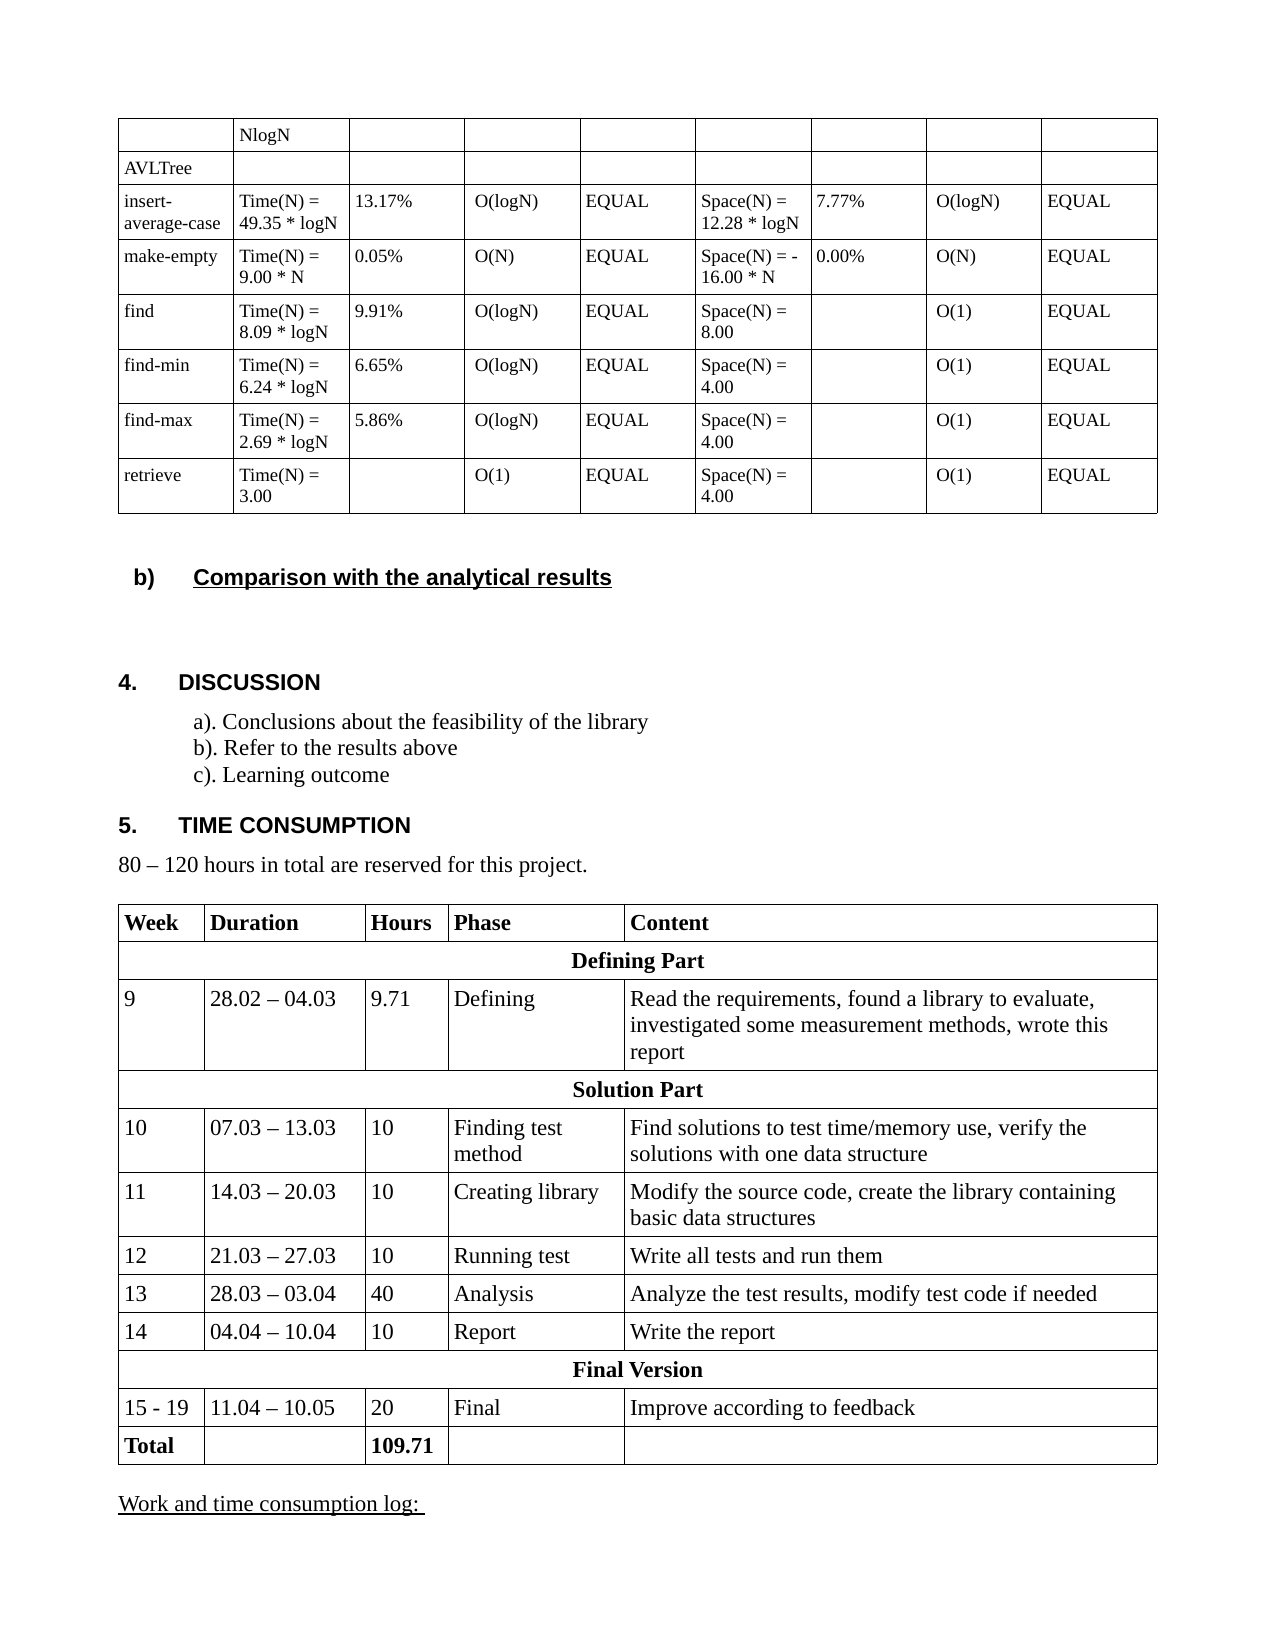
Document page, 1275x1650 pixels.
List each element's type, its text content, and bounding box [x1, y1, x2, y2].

table_header Content [625, 905, 1157, 941]
table_cell Improve according to feedback [625, 1389, 1157, 1426]
table_cell Analysis [449, 1275, 624, 1312]
table_cell EQUAL [581, 185, 695, 239]
table_cell EQUAL [581, 350, 695, 403]
table_cell O(1) [927, 404, 1041, 458]
table_cell 6.65% [350, 350, 464, 403]
table_cell Final Version [119, 1351, 1157, 1388]
table_cell 9.91% [350, 295, 464, 348]
table_cell EQUAL [1042, 459, 1157, 512]
table_cell Final [449, 1389, 624, 1426]
table_cell EQUAL [581, 295, 695, 348]
text 80 – 120 hours in total are reserved for this project. [118, 851, 1157, 877]
table_cell Running test [449, 1237, 624, 1274]
table_cell [812, 119, 926, 151]
table_cell 10 [366, 1237, 448, 1274]
table_cell retrieve [119, 459, 233, 512]
table_cell Space(N) = -16.00 * N [696, 240, 811, 294]
table_cell [449, 1427, 624, 1464]
table_cell Defining [449, 980, 624, 1070]
table_cell Total [119, 1427, 204, 1464]
table_cell EQUAL [1042, 404, 1157, 458]
table_cell 5.86% [350, 404, 464, 458]
table_cell Time(N) = 2.69 * logN [234, 404, 349, 458]
table_cell Creating library [449, 1173, 624, 1236]
table_cell 28.02 – 04.03 [205, 980, 365, 1070]
table_cell 14 [119, 1313, 204, 1350]
table_cell 11 [119, 1173, 204, 1236]
table_cell [350, 119, 464, 151]
table_header Duration [205, 905, 365, 941]
table_cell EQUAL [1042, 185, 1157, 239]
table_cell Finding test method [449, 1109, 624, 1172]
table_cell 14.03 – 20.03 [205, 1173, 365, 1236]
table_cell O(logN) [927, 185, 1041, 239]
table_cell 0.05% [350, 240, 464, 294]
table_cell [696, 152, 811, 184]
subtitle Time consumption [118, 812, 1157, 838]
table_cell [812, 295, 926, 348]
table_cell 40 [366, 1275, 448, 1312]
table_cell [812, 152, 926, 184]
table_cell [927, 119, 1041, 151]
list c). Learning outcome [156, 761, 1157, 787]
table_cell Time(N) = 3.00 [234, 459, 349, 512]
table_cell 13.17% [350, 185, 464, 239]
table_cell Space(N) = 8.00 [696, 295, 811, 348]
table_cell Report [449, 1313, 624, 1350]
table_cell [465, 152, 580, 184]
list a). Conclusions about the feasibility of the library [156, 708, 1157, 734]
table_cell 20 [366, 1389, 448, 1426]
table_cell EQUAL [581, 459, 695, 512]
table_cell [812, 459, 926, 512]
table_cell Space(N) = 12.28 * logN [696, 185, 811, 239]
table_cell Write the report [625, 1313, 1157, 1350]
table_cell 9.71 [366, 980, 448, 1070]
table_cell 109.71 [366, 1427, 448, 1464]
table_cell 7.77% [812, 185, 926, 239]
table_cell Time(N) = 49.35 * logN [234, 185, 349, 239]
table_cell [581, 119, 695, 151]
table_cell insert-average-case [119, 185, 233, 239]
table_cell 21.03 – 27.03 [205, 1237, 365, 1274]
table_cell [350, 152, 464, 184]
table_cell [234, 152, 349, 184]
table_cell [1042, 152, 1157, 184]
table_cell 07.03 – 13.03 [205, 1109, 365, 1172]
table_cell 10 [119, 1109, 204, 1172]
subtitle Comparison with the analytical results [118, 564, 1157, 590]
table_cell [350, 459, 464, 512]
table_cell [205, 1427, 365, 1464]
table_cell Time(N) = 6.24 * logN [234, 350, 349, 403]
table_cell EQUAL [1042, 240, 1157, 294]
table_cell [465, 119, 580, 151]
table_cell 9 [119, 980, 204, 1070]
table_cell O(logN) [465, 350, 580, 403]
table_cell EQUAL [581, 240, 695, 294]
table_cell NlogN [234, 119, 349, 151]
table_header Hours [366, 905, 448, 941]
table_cell [927, 152, 1041, 184]
table_cell Space(N) = 4.00 [696, 459, 811, 512]
table_cell O(N) [927, 240, 1041, 294]
table_cell 04.04 – 10.04 [205, 1313, 365, 1350]
table_cell EQUAL [581, 404, 695, 458]
table_cell make-empty [119, 240, 233, 294]
table_cell find [119, 295, 233, 348]
table_header Week [119, 905, 204, 941]
table_cell Defining Part [119, 942, 1157, 979]
table_cell 11.04 – 10.05 [205, 1389, 365, 1426]
table_cell O(logN) [465, 295, 580, 348]
table_cell O(N) [465, 240, 580, 294]
table_cell Write all tests and run them [625, 1237, 1157, 1274]
table_cell O(logN) [465, 185, 580, 239]
table_cell EQUAL [1042, 350, 1157, 403]
table_cell AVLTree [119, 152, 233, 184]
table_cell O(1) [927, 295, 1041, 348]
table_cell find-max [119, 404, 233, 458]
table_cell Read the requirements, found a library to evaluate, investigated some measurement methods, wrote this report [625, 980, 1157, 1070]
table_cell O(1) [927, 350, 1041, 403]
table_cell EQUAL [1042, 295, 1157, 348]
table_cell [696, 119, 811, 151]
table_header Phase [449, 905, 624, 941]
table_cell Solution Part [119, 1071, 1157, 1108]
subtitle Discussion [118, 669, 1157, 695]
table_cell [1042, 119, 1157, 151]
table_cell O(logN) [465, 404, 580, 458]
table_cell 15 - 19 [119, 1389, 204, 1426]
table_cell [812, 350, 926, 403]
table_cell Find solutions to test time/memory use, verify the solutions with one data structure [625, 1109, 1157, 1172]
table_cell [812, 404, 926, 458]
table_cell Time(N) = 8.09 * logN [234, 295, 349, 348]
table_cell [625, 1427, 1157, 1464]
table_cell 10 [366, 1109, 448, 1172]
table_cell 12 [119, 1237, 204, 1274]
table_cell Modify the source code, create the library containing basic data structures [625, 1173, 1157, 1236]
table_cell Time(N) = 9.00 * N [234, 240, 349, 294]
text Work and time consumption log: [118, 1490, 1157, 1517]
table_cell 10 [366, 1173, 448, 1236]
table_cell O(1) [465, 459, 580, 512]
table_cell Analyze the test results, modify test code if needed [625, 1275, 1157, 1312]
table_cell Space(N) = 4.00 [696, 350, 811, 403]
table_cell 0.00% [812, 240, 926, 294]
table_cell O(1) [927, 459, 1041, 512]
table_cell 28.03 – 03.04 [205, 1275, 365, 1312]
list b). Refer to the results above [156, 734, 1157, 761]
table_cell [119, 119, 233, 151]
table_cell [581, 152, 695, 184]
table_cell find-min [119, 350, 233, 403]
table_cell Space(N) = 4.00 [696, 404, 811, 458]
table_cell 10 [366, 1313, 448, 1350]
table_cell 13 [119, 1275, 204, 1312]
